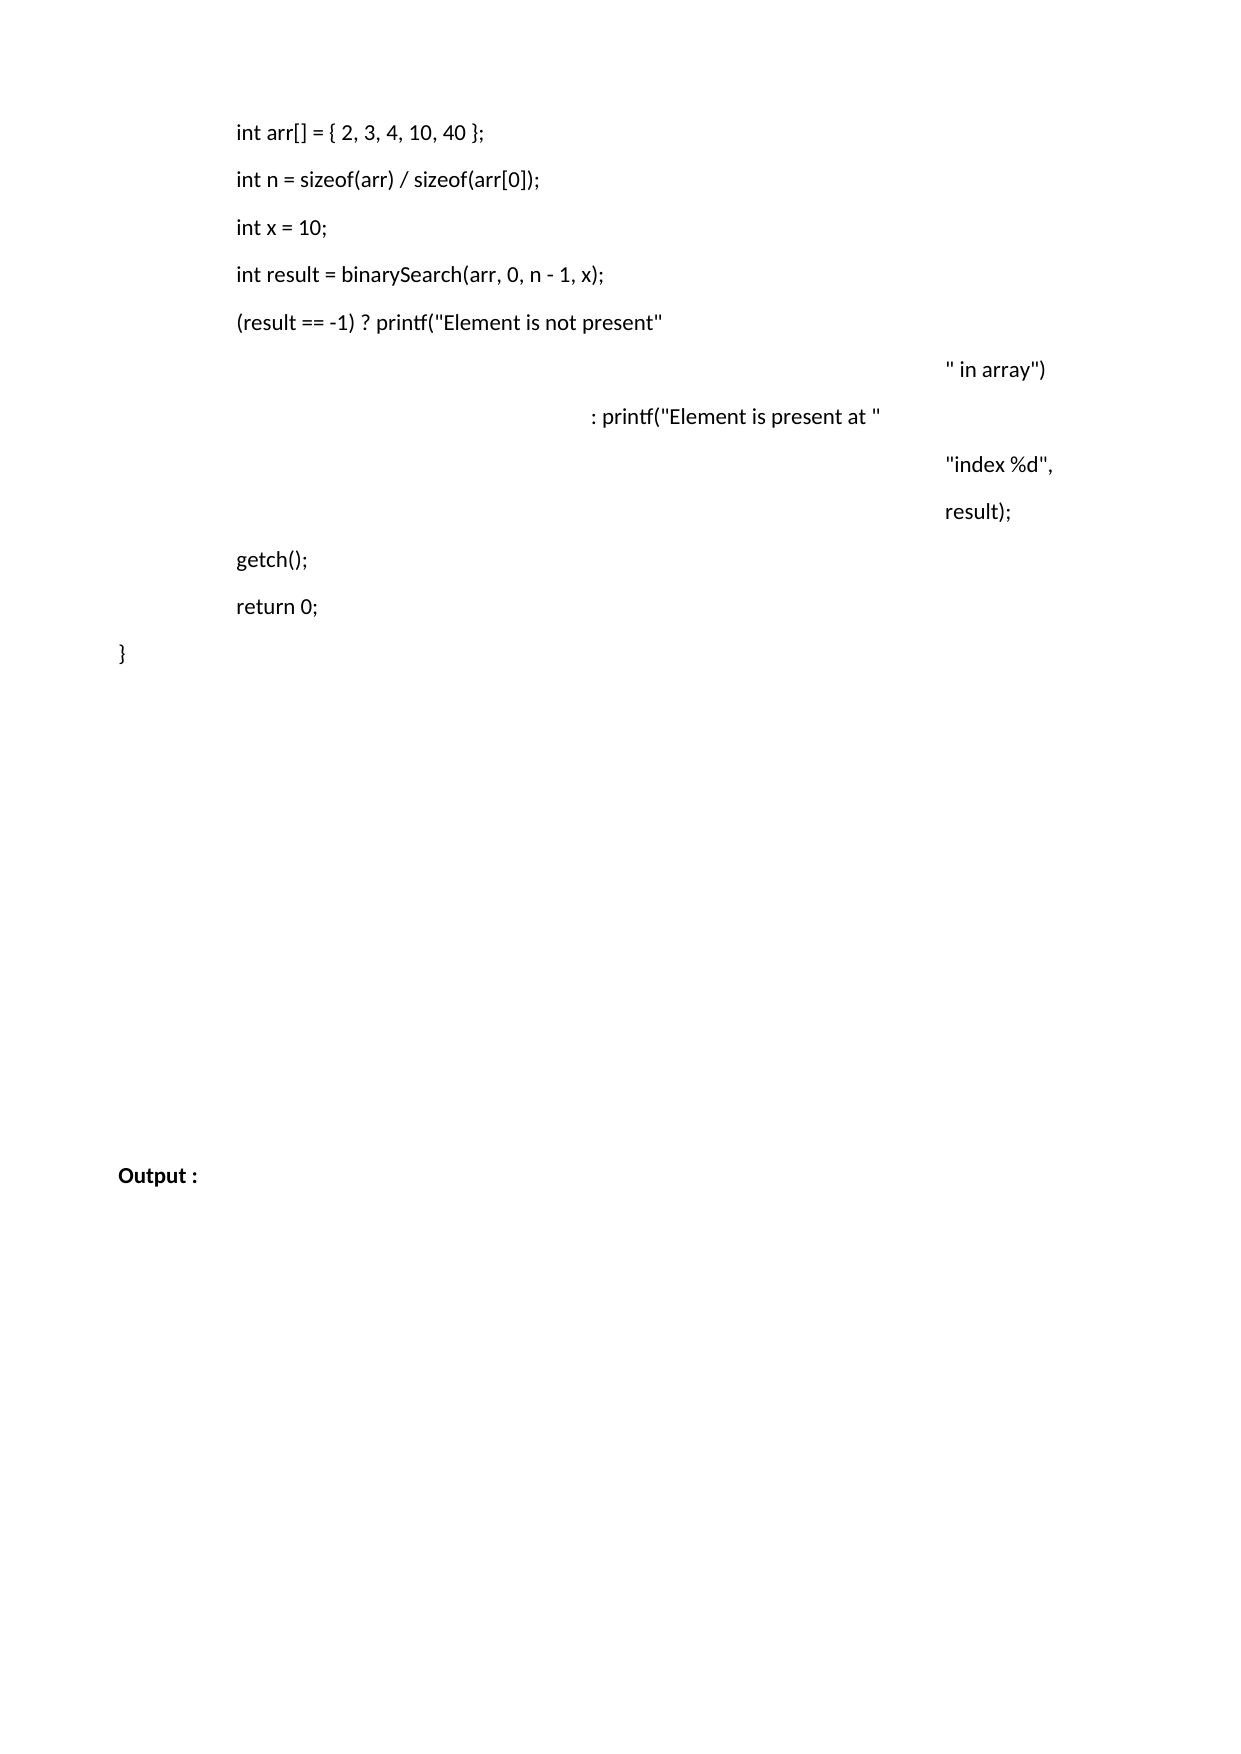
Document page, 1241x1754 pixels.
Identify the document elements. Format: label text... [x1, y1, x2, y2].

text result); [118, 497, 1122, 525]
text : printf("Element is present at " [118, 402, 1122, 431]
text " in array") [118, 355, 1122, 383]
text (result == -1) ? printf("Element is not present" [118, 308, 1122, 336]
text } [118, 639, 1122, 667]
text int n = sizeof(arr) / sizeof(arr[0]); [118, 166, 1122, 193]
text getch(); [118, 545, 1122, 573]
text int x = 10; [118, 213, 1122, 241]
text int result = binarySearch(arr, 0, n - 1, x); [118, 260, 1122, 288]
text Output : [118, 1161, 1122, 1189]
text int arr[] = { 2, 3, 4, 10, 40 }; [118, 118, 1122, 146]
text return 0; [118, 592, 1122, 620]
text "index %d", [118, 450, 1122, 478]
